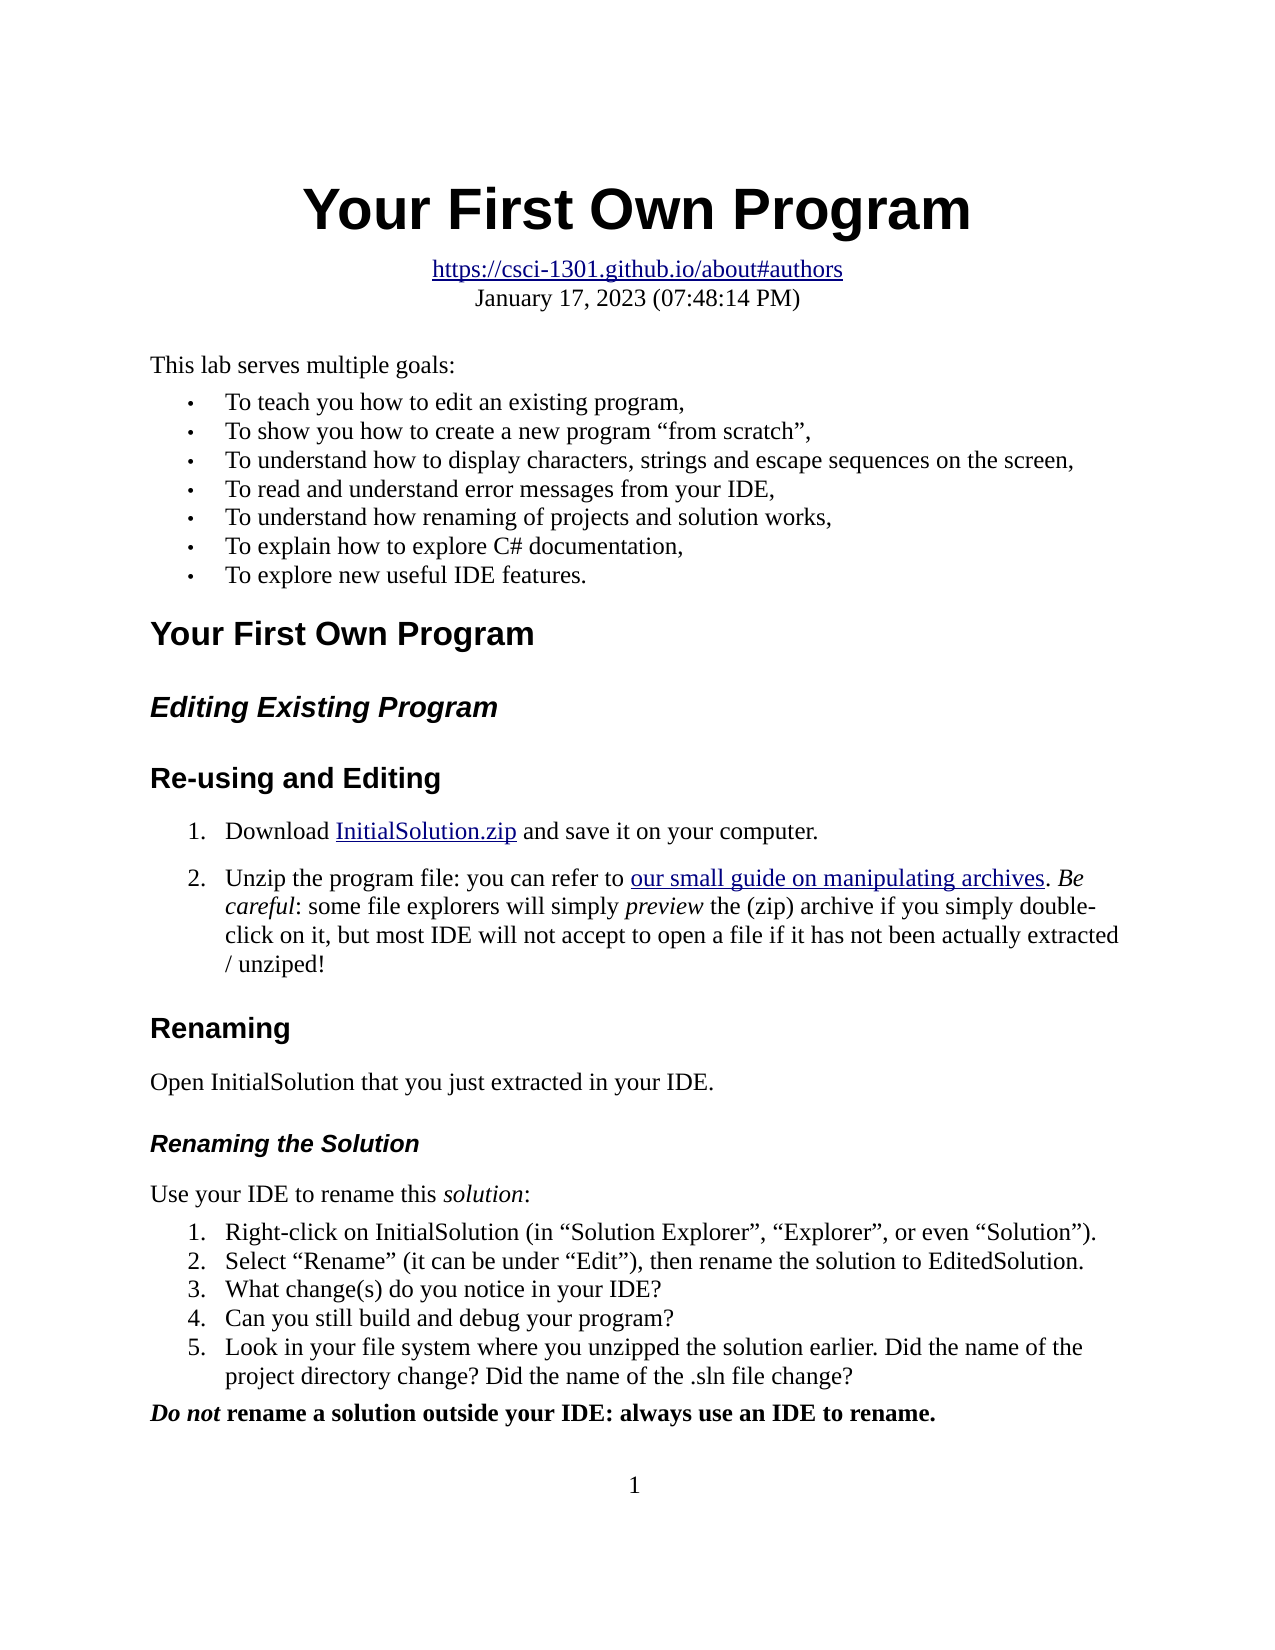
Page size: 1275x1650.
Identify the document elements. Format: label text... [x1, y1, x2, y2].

list Select “Rename” (it can be under “Edit”), then rename the solution to EditedSolution. [187, 1246, 1125, 1274]
list Right-click on InitialSolution (in “Solution Explorer”, “Explorer”, or even “Solution”). [187, 1217, 1125, 1246]
text Use your IDE to rename this solution: [150, 1179, 1125, 1208]
list Look in your file system where you unzipped the solution earlier. Did the name of the project directory change? Did the name of the .sln file change? [187, 1332, 1125, 1389]
list To read and understand error messages from your IDE, [187, 474, 1125, 502]
list To teach you how to edit an existing program, [187, 387, 1125, 416]
text https://csci-1301.github.io/about#authors [150, 254, 1125, 283]
subtitle Renaming [150, 1012, 1125, 1045]
subtitle Renaming the Solution [150, 1129, 1125, 1158]
text January 17, 2023 (07:48:14 PM) [150, 283, 1125, 312]
list What change(s) do you notice in your IDE? [187, 1274, 1125, 1303]
list To understand how to display characters, strings and escape sequences on the screen, [187, 445, 1125, 474]
list To explore new useful IDE features. [187, 560, 1125, 589]
list To understand how renaming of projects and solution works, [187, 502, 1125, 531]
list To explain how to explore C# documentation, [187, 531, 1125, 560]
subtitle Editing Existing Program [150, 690, 1125, 723]
title Your First Own Program [150, 175, 1125, 242]
subtitle Re-using and Editing [150, 761, 1125, 794]
subtitle Your First Own Program [150, 614, 1125, 652]
list To show you how to create a new program “from scratch”, [187, 416, 1125, 445]
list Unzip the program file: you can refer to our small guide on manipulating archives. Be careful: some file explorers will simply preview the (zip) archive if you simply double-click on it, but most IDE will not accept to open a file if it has not been actually extracted / unziped! [187, 863, 1125, 978]
text Open InitialSolution that you just extracted in your IDE. [150, 1067, 1125, 1095]
list Can you still build and debug your program? [187, 1303, 1125, 1332]
text Do not rename a solution outside your IDE: always use an IDE to rename. [150, 1398, 1125, 1427]
text This lab serves multiple goals: [150, 350, 1125, 378]
list Download InitialSolution.zip and save it on your computer. [187, 816, 1125, 845]
